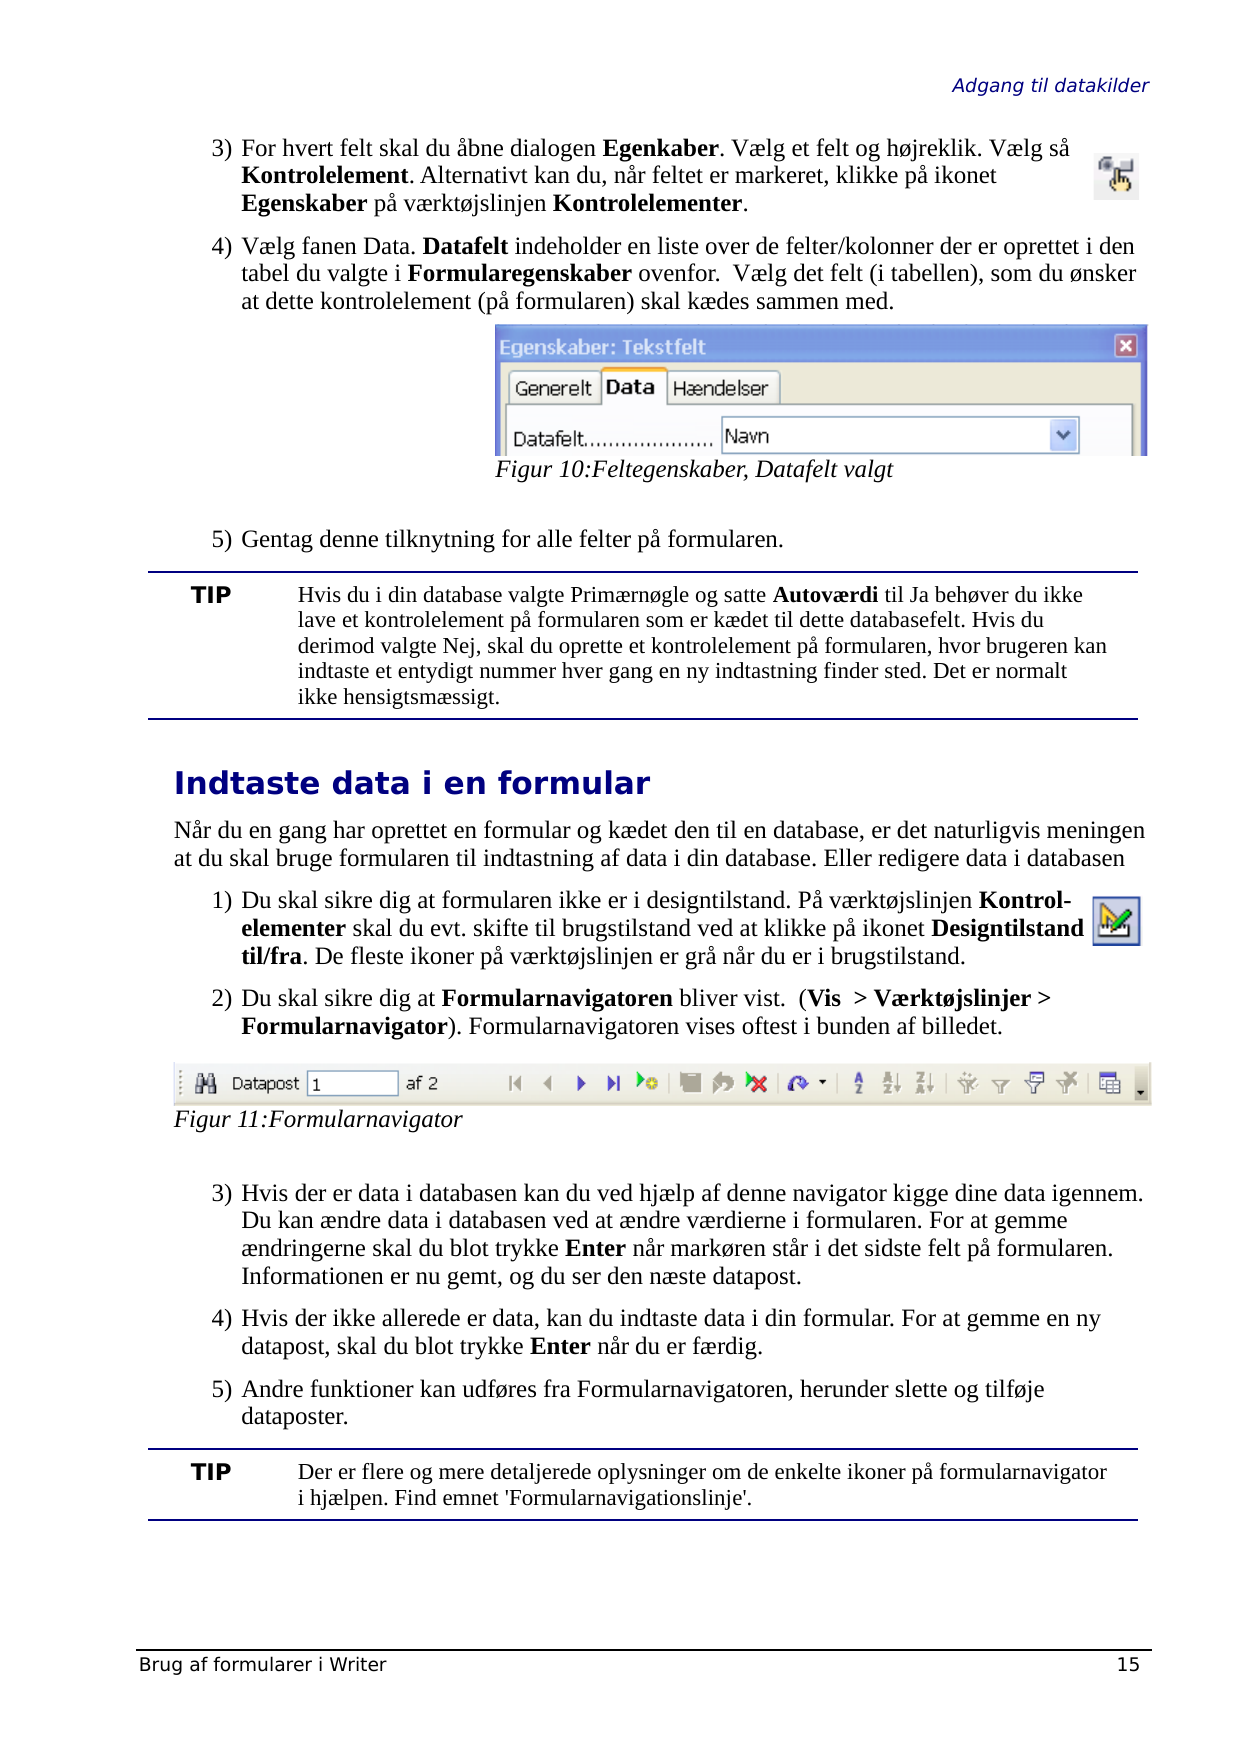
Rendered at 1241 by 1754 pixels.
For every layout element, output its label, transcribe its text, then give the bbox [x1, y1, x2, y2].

list Du skal sikre dig at formularen ikke er i designtilstand. På værktøjslinjen Kontrol­elementer skal du evt. skifte til brugstilstand ved at klikke på ikonet Design­tilstand til/fra. De fleste ikoner på værktøjslinjen er grå når du er i brugstilstand. [211, 887, 1152, 970]
list Andre funktioner kan udføres fra Formularnavigatoren, herunder slette og tilføje dataposter. [211, 1375, 1152, 1430]
picture [495, 324, 1149, 456]
table_header Der er flere og mere detaljerede oplysninger om de enkelte ikoner på formularnavigator i hjælpen. Find emnet 'Formularnavigationslinje'. [274, 1450, 1138, 1519]
picture [173, 1062, 1152, 1106]
list Hvis der ikke allerede er data, kan du indtaste data i din formular. For at gemme en ny datapost, skal du blot trykke Enter når du er færdig. [211, 1304, 1152, 1360]
list Vælg fanen Data. Datafelt indeholder en liste over de felter/kolonner der er oprettet i den tabel du valgte i Formularegenskaber ovenfor. Vælg det felt (i tabellen), som du ønsker at dette kontrolelement (på formularen) skal kædes sammen med. [211, 232, 1152, 511]
table_header Hvis du i din database valgte Primærnøgle og satte Autoværdi til Ja behøver du ikke lave et kontrolelement på formularen som er kædet til dette databasefelt. Hvis du derimod valgte Nej, skal du oprette et kontrolelement på formularen, hvor brugeren kan indtaste et entydigt nummer hver gang en ny indtastning finder sted. Det er normalt ikke hensigtsmæssigt. [274, 573, 1138, 718]
table_header TIP [148, 1450, 274, 1519]
list Gentag denne tilknytning for alle felter på formularen. [211, 526, 1152, 553]
picture [1093, 153, 1140, 200]
list Figur 10:Feltegenskaber, Datafelt valgt [495, 324, 1150, 483]
subtitle Indtaste data i en formular [174, 765, 1152, 802]
list Hvis der er data i databasen kan du ved hjælp af denne navigator kigge dine data igennem. Du kan ændre data i databasen ved at ændre værdierne i formularen. For at gemme ændringerne skal du blot trykke Enter når markøren står i det sidste felt på formularen. Informationen er nu gemt, og du ser den næste datapost. [211, 1179, 1152, 1290]
list Du skal sikre dig at Formularnavigatoren bliver vist. (Vis > Værktøjslinjer > Formular­navigator). Formularnavigatoren vises oftest i bunden af billedet. [211, 984, 1152, 1040]
text Når du en gang har oprettet en formular og kædet den til en database, er det naturligvis meningen at du skal bruge formularen til indtastning af data i din database. Eller redigere data i databasen [174, 816, 1152, 872]
list For hvert felt skal du åbne dialogen Egenkaber. Vælg et felt og højreklik. Vælg så Kontrolelement. Alternativt kan du, når feltet er markeret, klikke på ikonet Egenskaber på værktøjslinjen Kontrolelementer. [211, 134, 1152, 217]
picture [1092, 895, 1143, 946]
table_header TIP [148, 573, 274, 718]
list Figur 11:Formularnavigator [174, 1106, 1152, 1133]
